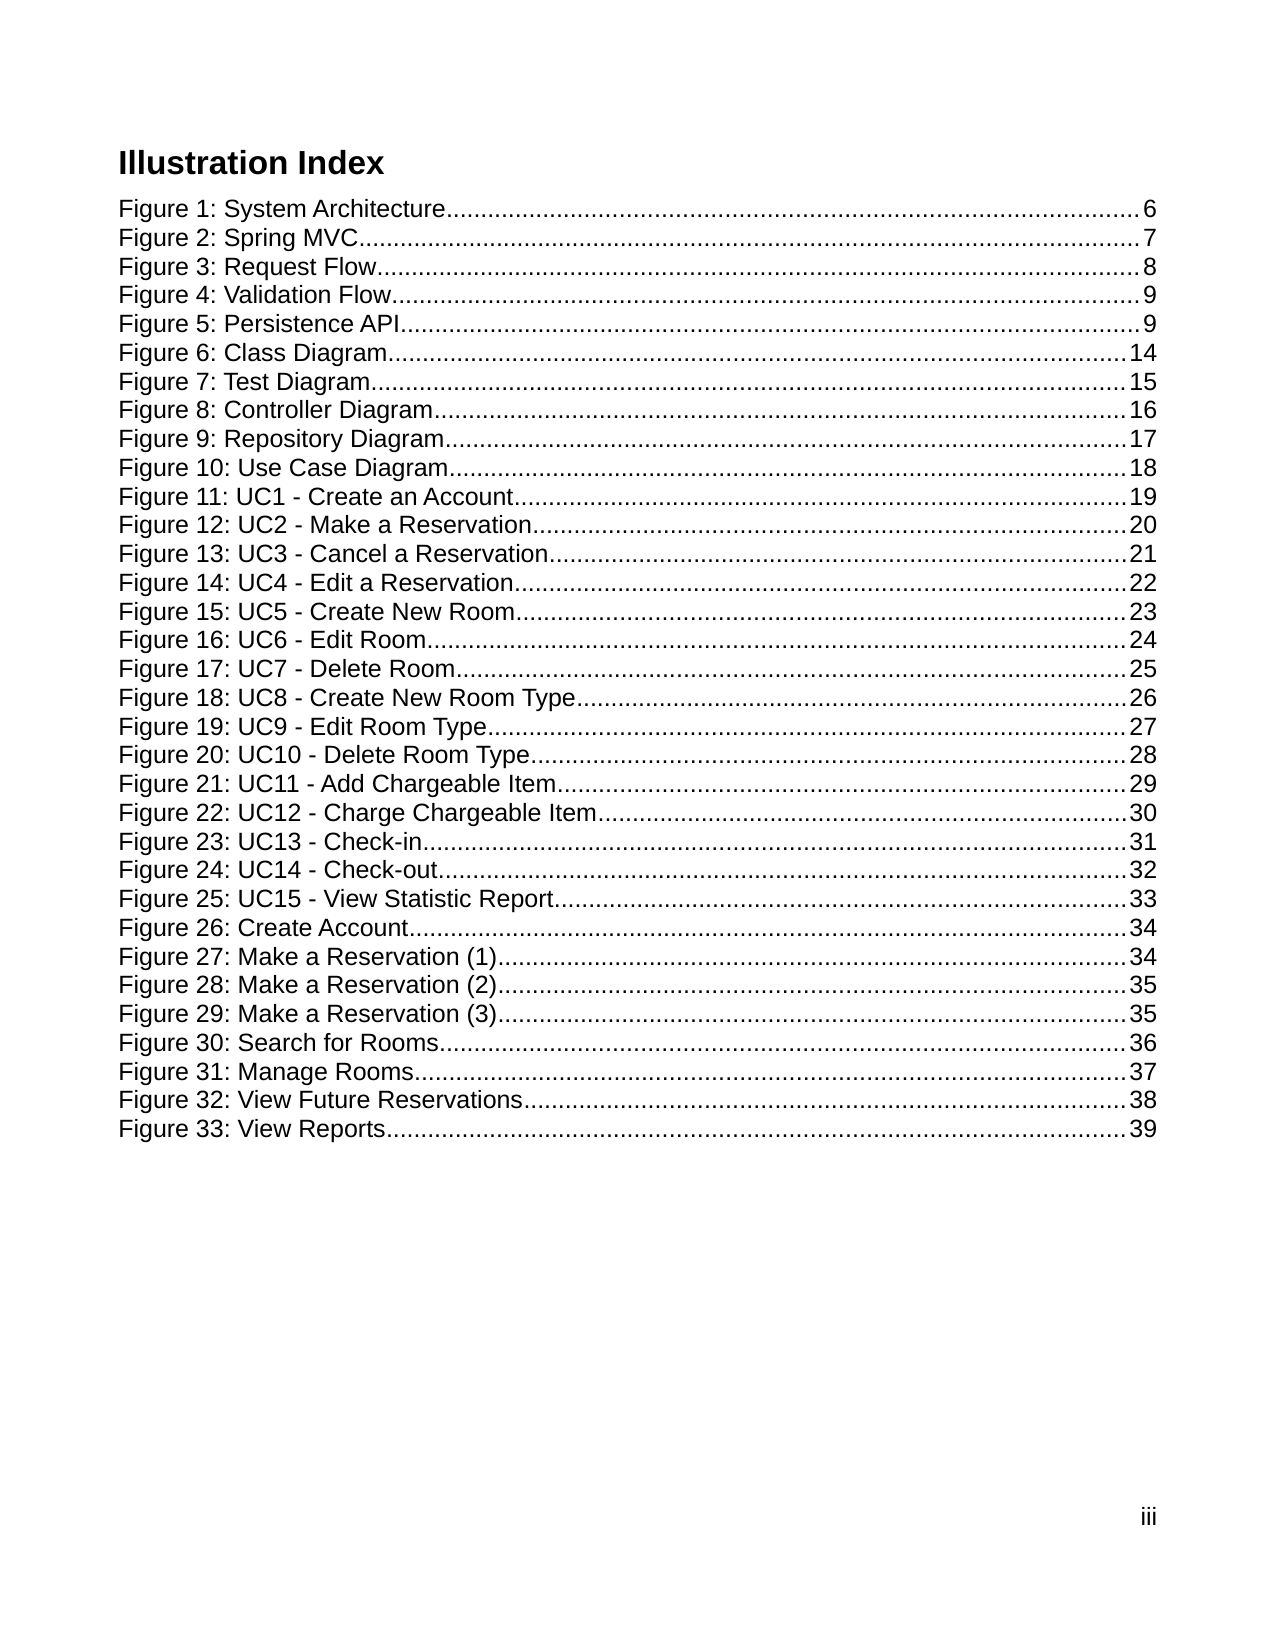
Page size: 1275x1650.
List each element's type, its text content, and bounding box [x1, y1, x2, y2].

text Figure 20: UC10 - Delete Room Type 28 [118, 740, 1157, 769]
text Figure 6: Class Diagram 14 [118, 338, 1157, 367]
text Figure 11: UC1 - Create an Account 19 [118, 482, 1157, 510]
text Figure 2: Spring MVC 7 [118, 223, 1157, 252]
text Figure 1: System Architecture 6 [118, 194, 1157, 223]
text Figure 28: Make a Reservation (2) 35 [118, 970, 1157, 999]
text Figure 14: UC4 - Edit a Reservation 22 [118, 568, 1157, 597]
text Figure 23: UC13 - Check-in 31 [118, 827, 1157, 855]
text Figure 3: Request Flow 8 [118, 252, 1157, 280]
text Figure 5: Persistence API 9 [118, 309, 1157, 338]
text Figure 30: Search for Rooms 36 [118, 1028, 1157, 1057]
text Figure 15: UC5 - Create New Room 23 [118, 597, 1157, 625]
text Figure 29: Make a Reservation (3) 35 [118, 999, 1157, 1028]
text Figure 33: View Reports 39 [118, 1114, 1157, 1143]
text Figure 24: UC14 - Check-out 32 [118, 855, 1157, 884]
text Figure 25: UC15 - View Statistic Report 33 [118, 884, 1157, 913]
text Figure 16: UC6 - Edit Room 24 [118, 625, 1157, 654]
text Figure 7: Test Diagram 15 [118, 367, 1157, 395]
text Figure 32: View Future Reservations 38 [118, 1085, 1157, 1114]
text Figure 4: Validation Flow 9 [118, 280, 1157, 309]
text Figure 31: Manage Rooms 37 [118, 1057, 1157, 1085]
text Figure 26: Create Account 34 [118, 913, 1157, 942]
text Figure 9: Repository Diagram 17 [118, 424, 1157, 453]
text Figure 22: UC12 - Charge Chargeable Item 30 [118, 798, 1157, 827]
text Figure 12: UC2 - Make a Reservation 20 [118, 510, 1157, 539]
text Figure 18: UC8 - Create New Room Type 26 [118, 683, 1157, 712]
text Figure 21: UC11 - Add Chargeable Item 29 [118, 769, 1157, 798]
text Figure 10: Use Case Diagram 18 [118, 453, 1157, 482]
text Figure 19: UC9 - Edit Room Type 27 [118, 712, 1157, 740]
text Figure 8: Controller Diagram 16 [118, 395, 1157, 424]
text Figure 13: UC3 - Cancel a Reservation 21 [118, 539, 1157, 568]
text Figure 17: UC7 - Delete Room 25 [118, 654, 1157, 683]
subtitle Illustration Index [118, 143, 1157, 182]
text Figure 27: Make a Reservation (1) 34 [118, 942, 1157, 970]
